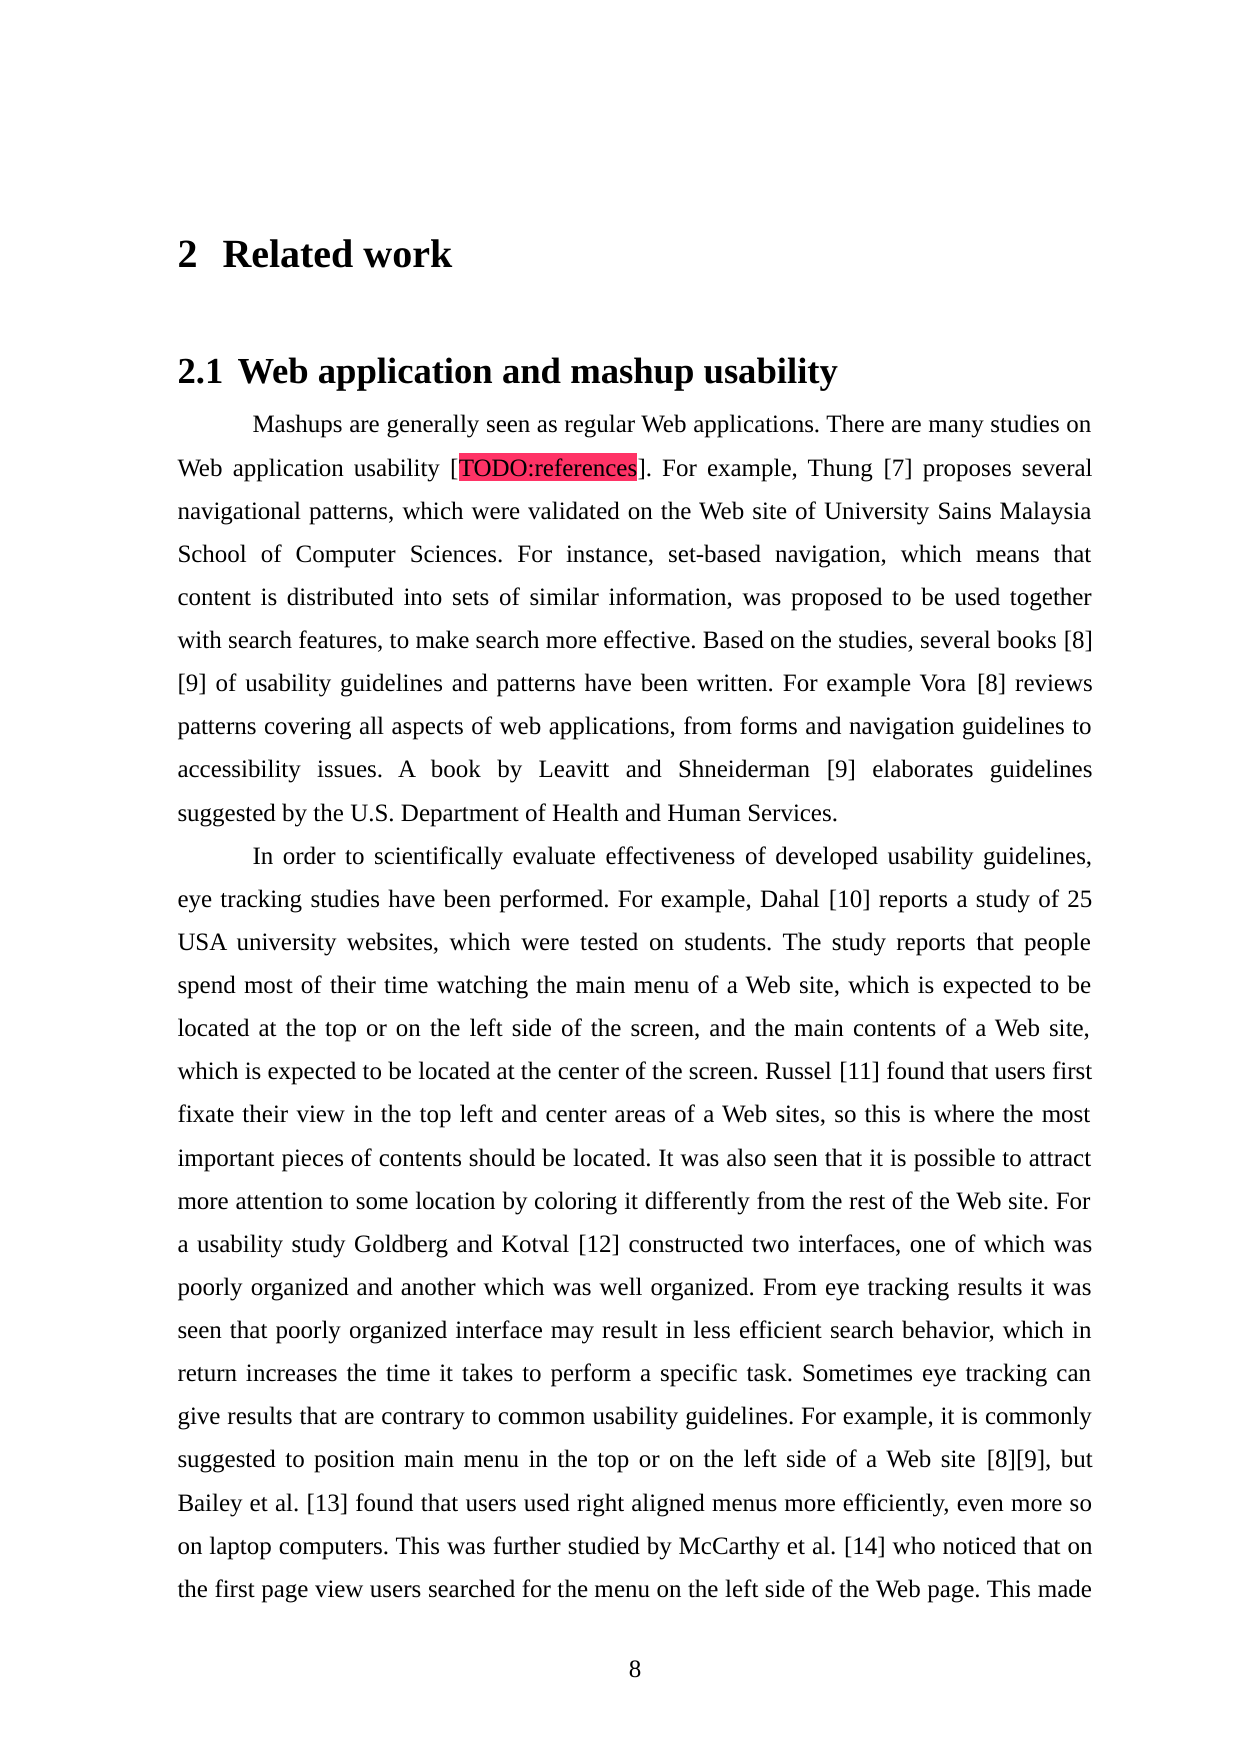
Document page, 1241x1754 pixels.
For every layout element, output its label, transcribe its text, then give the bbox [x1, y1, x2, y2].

text Mashups are generally seen as regular Web applications. There are many studies on Web application usability [TODO:references]. For example, Thung [7] proposes several navigational patterns, which were validated on the Web site of University Sains Malaysia School of Computer Sciences. For instance, set-based navigation, which means that content is distributed into sets of similar information, was proposed to be used together with search features, to make search more effective. Based on the studies, several books [8][9] of usability guidelines and patterns have been written. For example Vora [8] reviews patterns covering all aspects of web applications, from forms and navigation guidelines to accessibility issues. A book by Leavitt and Shneiderman [9] elaborates guidelines suggested by the U.S. Department of Health and Human Services. [177, 409, 1093, 826]
subtitle Related work [177, 231, 1093, 277]
text In order to scientifically evaluate effectiveness of developed usability guidelines, eye tracking studies have been performed. For example, Dahal [10] reports a study of 25 USA university websites, which were tested on students. The study reports that people spend most of their time watching the main menu of a Web site, which is expected to be located at the top or on the left side of the screen, and the main contents of a Web site, which is expected to be located at the center of the screen. Russel [11] found that users first fixate their view in the top left and center areas of a Web sites, so this is where the most important pieces of contents should be located. It was also seen that it is possible to attract more attention to some location by coloring it differently from the rest of the Web site. For a usability study Goldberg and Kotval [12] constructed two interfaces, one of which was poorly organized and another which was well organized. From eye tracking results it was seen that poorly organized interface may result in less efficient search behavior, which in return increases the time it takes to perform a specific task. Sometimes eye tracking can give results that are contrary to common usability guidelines. For example, it is commonly suggested to position main menu in the top or on the left side of a Web site [8][9], but Bailey et al. [13] found that users used right aligned menus more efficiently, even more so on laptop computers. This was further studied by McCarthy et al. [14] who noticed that on the first page view users searched for the menu on the left side of the Web page. This made [177, 841, 1093, 1603]
subtitle Web application and mashup usability [177, 349, 1093, 391]
